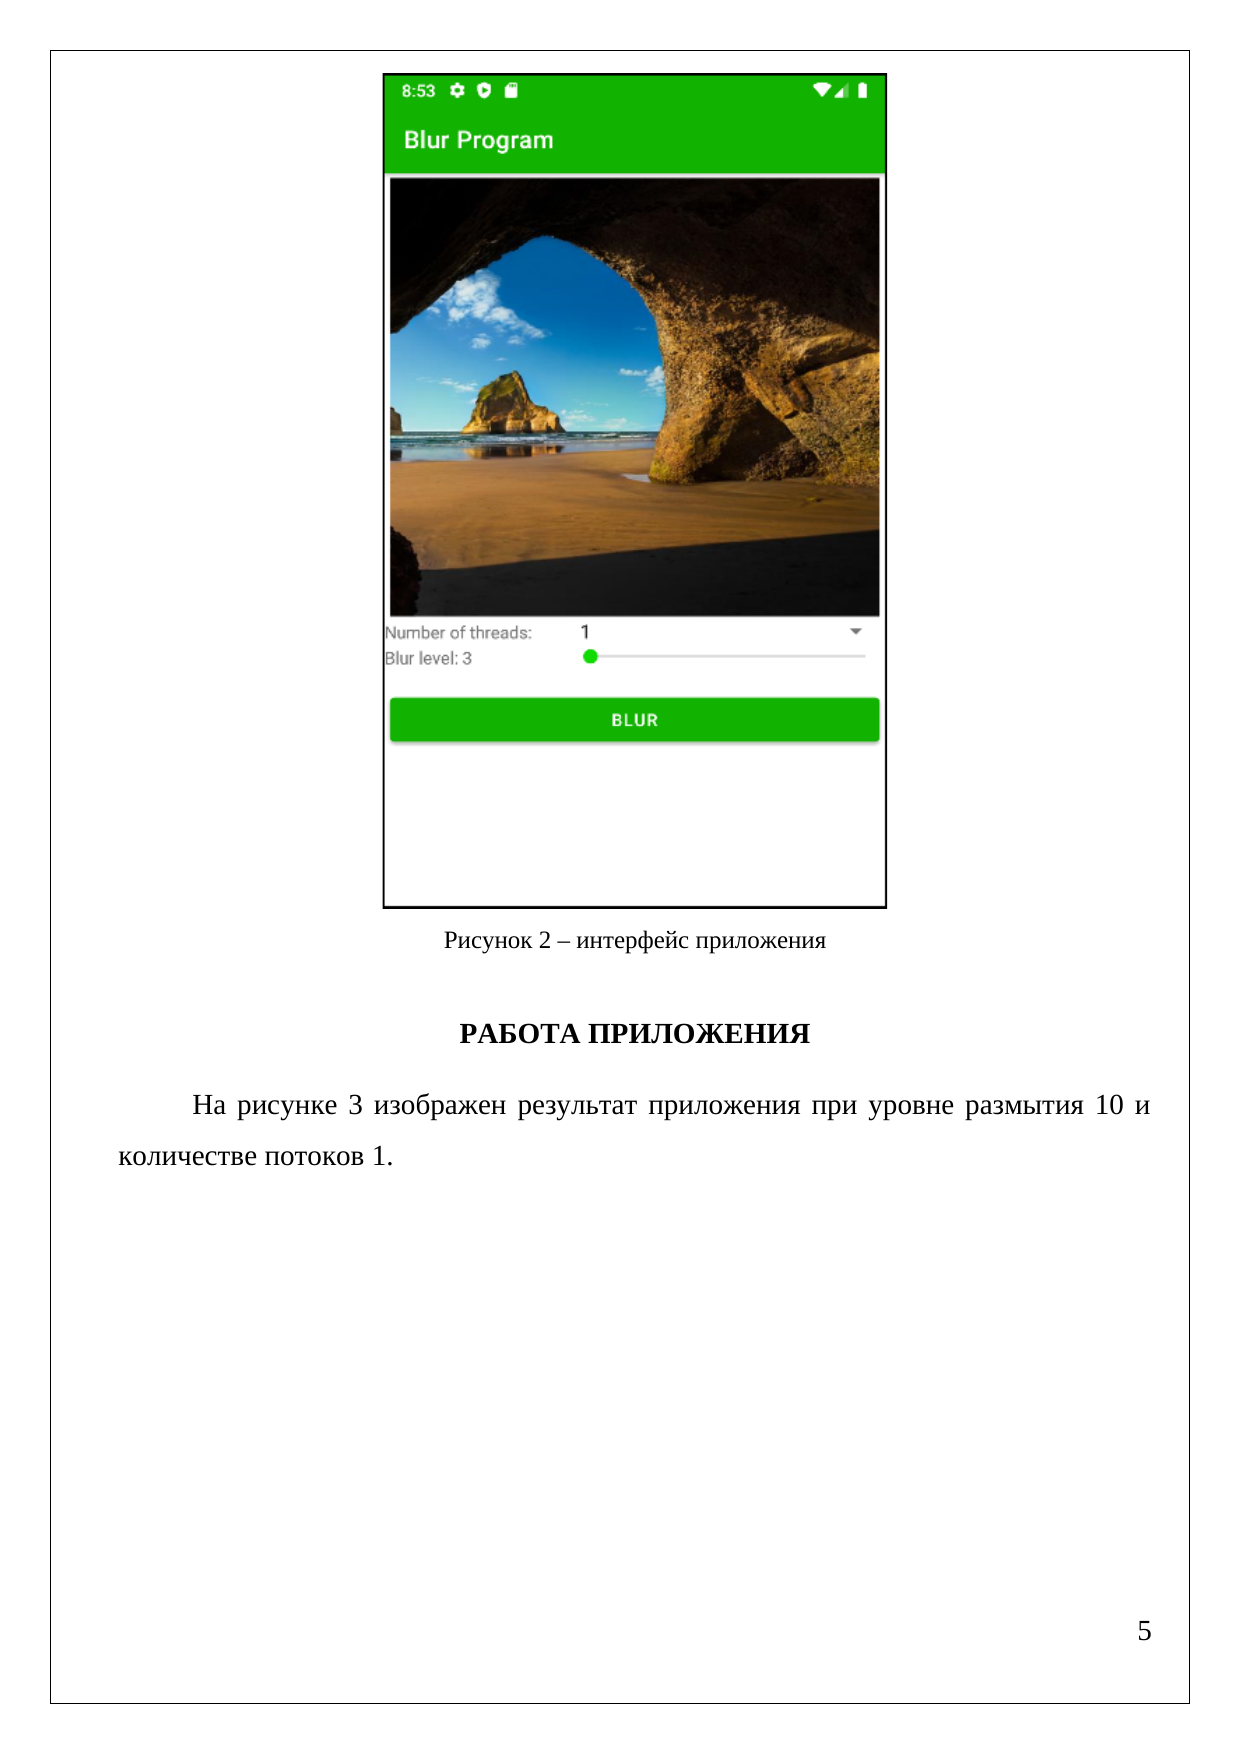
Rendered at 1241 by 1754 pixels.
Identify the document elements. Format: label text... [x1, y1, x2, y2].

text Рисунок 2 – интерфейс приложения [118, 925, 1152, 954]
text На рисунке 3 изображен результат приложения при уровне размытия 10 и количестве потоков 1. [118, 1087, 1152, 1171]
subtitle Работа приложения [118, 1016, 1152, 1050]
